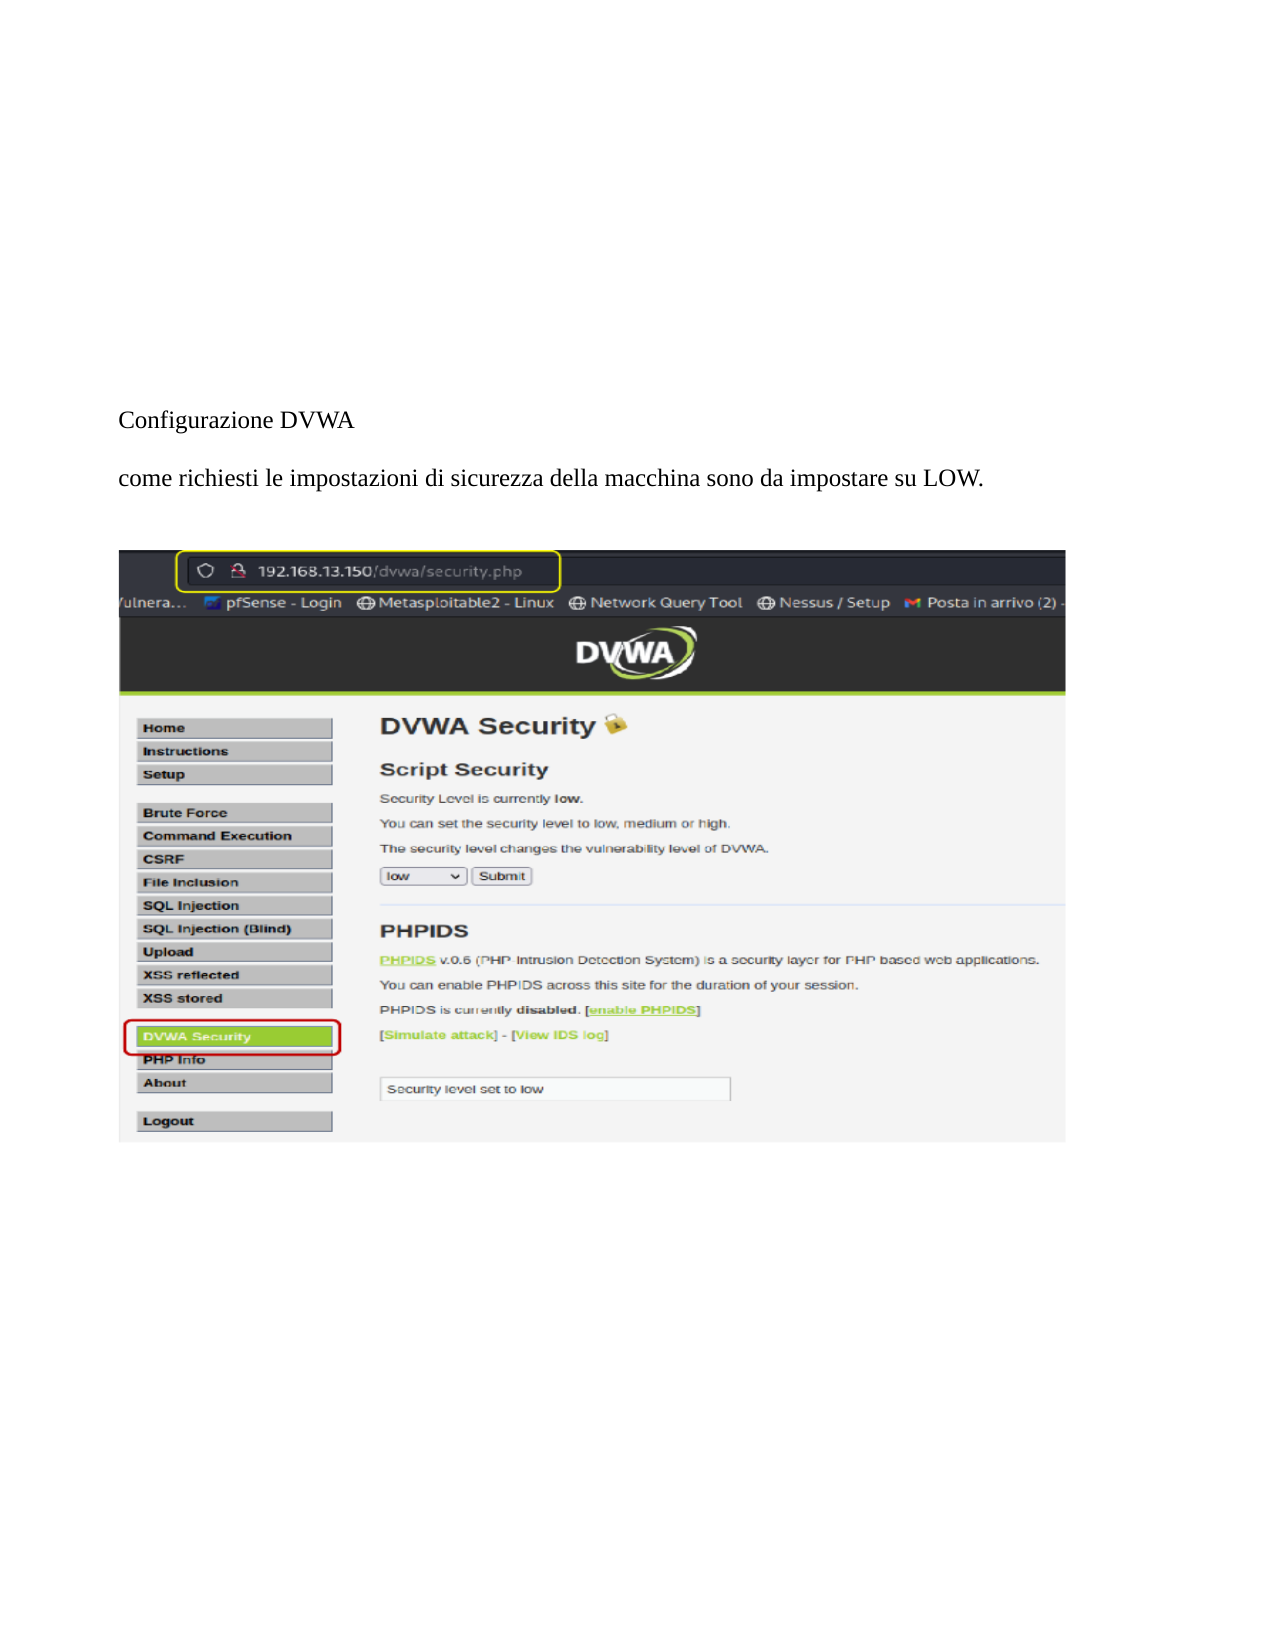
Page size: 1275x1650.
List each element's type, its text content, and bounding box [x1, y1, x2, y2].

text come richiesti le impostazioni di sicurezza della macchina sono da impostare su LOW. [118, 463, 1157, 492]
picture [118, 549, 1070, 1143]
text Configurazione DVWA [118, 406, 1157, 434]
